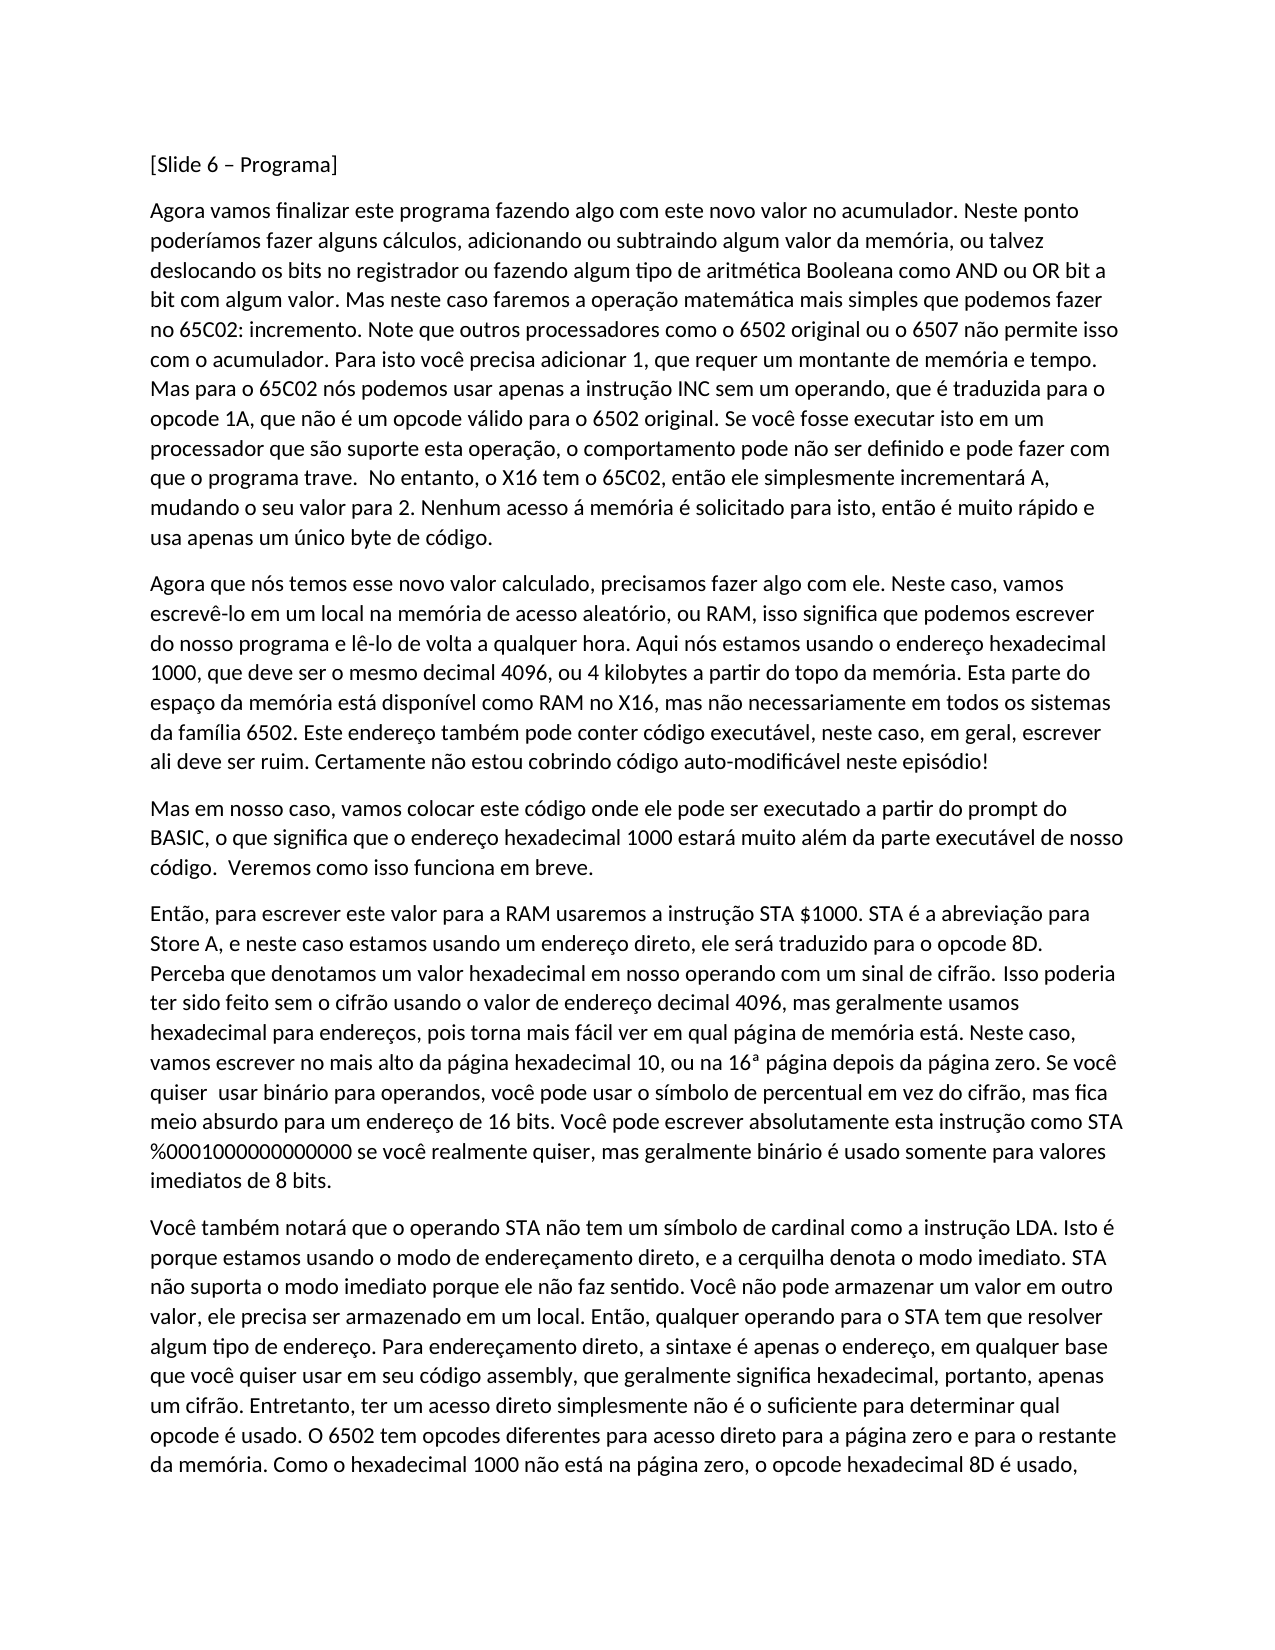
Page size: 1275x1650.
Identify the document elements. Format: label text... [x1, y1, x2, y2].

text Agora vamos finalizar este programa fazendo algo com este novo valor no acumulador. Neste ponto poderíamos fazer alguns cálculos, adicionando ou subtraindo algum valor da memória, ou talvez deslocando os bits no registrador ou fazendo algum tipo de aritmética Booleana como AND ou OR bit a bit com algum valor. Mas neste caso faremos a operação matemática mais simples que podemos fazer no 65C02: incremento. Note que outros processadores como o 6502 original ou o 6507 não permite isso com o acumulador. Para isto você precisa adicionar 1, que requer um montante de memória e tempo. Mas para o 65C02 nós podemos usar apenas a instrução INC sem um operando, que é traduzida para o opcode 1A, que não é um opcode válido para o 6502 original. Se você fosse executar isto em um processador que são suporte esta operação, o comportamento pode não ser definido e pode fazer com que o programa trave. No entanto, o X16 tem o 65C02, então ele simplesmente incrementará A, mudando o seu valor para 2. Nenhum acesso á memória é solicitado para isto, então é muito rápido e usa apenas um único byte de código. [150, 196, 1125, 551]
text Agora que nós temos esse novo valor calculado, precisamos fazer algo com ele. Neste caso, vamos escrevê-lo em um local na memória de acesso aleatório, ou RAM, isso significa que podemos escrever do nosso programa e lê-lo de volta a qualquer hora. Aqui nós estamos usando o endereço hexadecimal 1000, que deve ser o mesmo decimal 4096, ou 4 kilobytes a partir do topo da memória. Esta parte do espaço da memória está disponível como RAM no X16, mas não necessariamente em todos os sistemas da família 6502. Este endereço também pode conter código executável, neste caso, em geral, escrever ali deve ser ruim. Certamente não estou cobrindo código auto-modificável neste episódio! [150, 569, 1125, 775]
text Você também notará que o operando STA não tem um símbolo de cardinal como a instrução LDA. Isto é porque estamos usando o modo de endereçamento direto, e a cerquilha denota o modo imediato. STA não suporta o modo imediato porque ele não faz sentido. Você não pode armazenar um valor em outro valor, ele precisa ser armazenado em um local. Então, qualquer operando para o STA tem que resolver algum tipo de endereço. Para endereçamento direto, a sintaxe é apenas o endereço, em qualquer base que você quiser usar em seu código assembly, que geralmente significa hexadecimal, portanto, apenas um cifrão. Entretanto, ter um acesso direto simplesmente não é o suficiente para determinar qual opcode é usado. O 6502 tem opcodes diferentes para acesso direto para a página zero e para o restante da memória. Como o hexadecimal 1000 não está na página zero, o opcode hexadecimal 8D é usado, [150, 1213, 1125, 1478]
text Mas em nosso caso, vamos colocar este código onde ele pode ser executado a partir do prompt do BASIC, o que significa que o endereço hexadecimal 1000 estará muito além da parte executável de nosso código. Veremos como isso funciona em breve. [150, 794, 1125, 881]
text [Slide 6 – Programa] [150, 150, 1125, 178]
text Então, para escrever este valor para a RAM usaremos a instrução STA $1000. STA é a abreviação para Store A, e neste caso estamos usando um endereço direto, ele será traduzido para o opcode 8D. Perceba que denotamos um valor hexadecimal em nosso operando com um sinal de cifrão. Isso poderia ter sido feito sem o cifrão usando o valor de endereço decimal 4096, mas geralmente usamos hexadecimal para endereços, pois torna mais fácil ver em qual página de memória está. Neste caso, vamos escrever no mais alto da página hexadecimal 10, ou na 16ª página depois da página zero. Se você quiser usar binário para operandos, você pode usar o símbolo de percentual em vez do cifrão, mas fica meio absurdo para um endereço de 16 bits. Você pode escrever absolutamente esta instrução como STA %0001000000000000 se você realmente quiser, mas geralmente binário é usado somente para valores imediatos de 8 bits. [150, 899, 1125, 1195]
